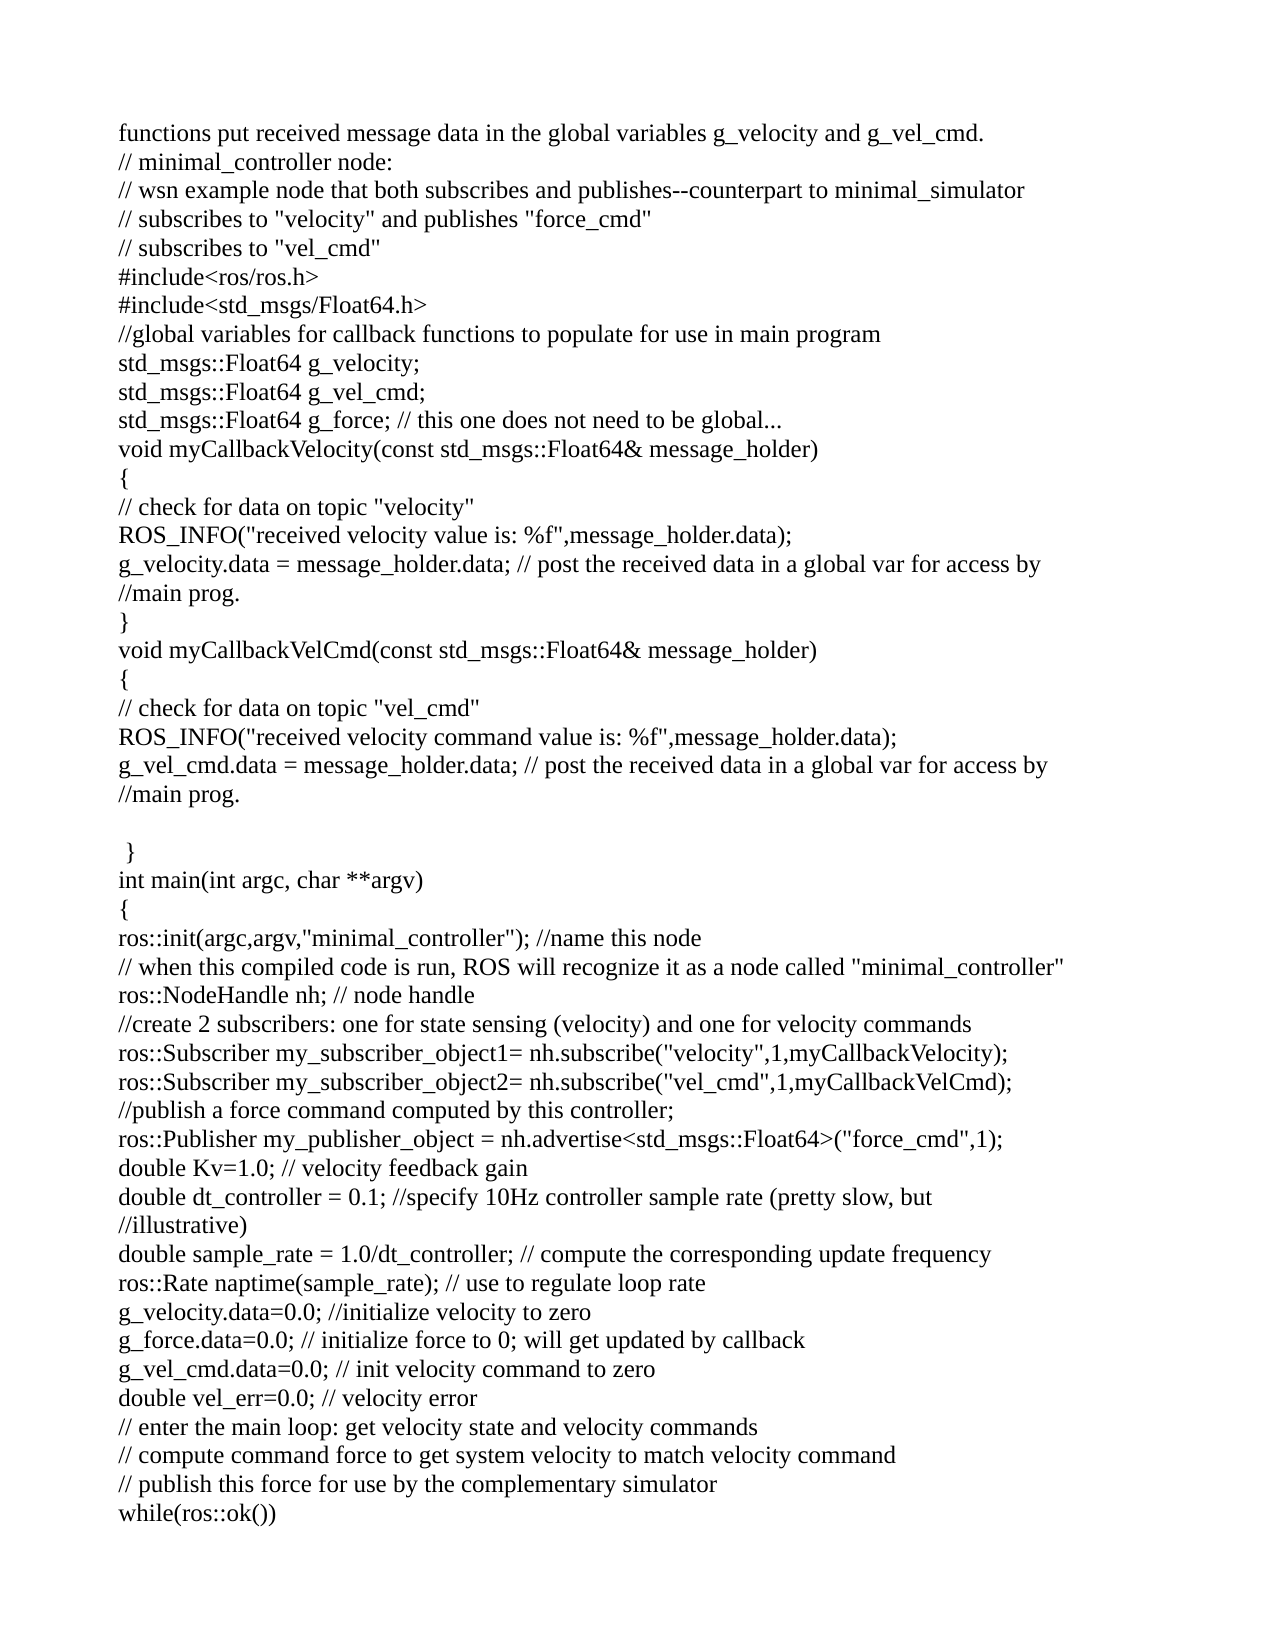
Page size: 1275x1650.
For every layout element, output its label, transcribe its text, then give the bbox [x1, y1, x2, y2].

text } [118, 837, 1157, 866]
text { [118, 463, 1157, 492]
text ROS_INFO("received velocity value is: %f",message_holder.data); [118, 521, 1157, 549]
text // compute command force to get system velocity to match velocity command [118, 1441, 1157, 1469]
text // minimal_controller node: [118, 147, 1157, 176]
text std_msgs::Float64 g_velocity; [118, 348, 1157, 377]
text // wsn example node that both subscribes and publishes--counterpart to minimal_simulator [118, 176, 1157, 204]
text g_vel_cmd.data = message_holder.data; // post the received data in a global var for access by [118, 751, 1157, 779]
text ros::Publisher my_publisher_object = nh.advertise<std_msgs::Float64>("force_cmd",1); [118, 1124, 1157, 1153]
text double sample_rate = 1.0/dt_controller; // compute the corresponding update frequency [118, 1239, 1157, 1268]
text ros::init(argc,argv,"minimal_controller"); //name this node [118, 923, 1157, 952]
text g_velocity.data=0.0; //initialize velocity to zero [118, 1297, 1157, 1326]
text { [118, 664, 1157, 693]
text #include<ros/ros.h> [118, 262, 1157, 291]
text // subscribes to "vel_cmd" [118, 233, 1157, 262]
text g_force.data=0.0; // initialize force to 0; will get updated by callback [118, 1326, 1157, 1354]
text std_msgs::Float64 g_vel_cmd; [118, 377, 1157, 406]
text void myCallbackVelocity(const std_msgs::Float64& message_holder) [118, 434, 1157, 463]
text g_velocity.data = message_holder.data; // post the received data in a global var for access by [118, 549, 1157, 578]
text } [118, 607, 1157, 636]
text { [118, 894, 1157, 923]
text //illustrative) [118, 1211, 1157, 1239]
text double vel_err=0.0; // velocity error [118, 1383, 1157, 1412]
text while(ros::ok()) [118, 1498, 1157, 1527]
text // when this compiled code is run, ROS will recognize it as a node called "minimal_controller" [118, 952, 1157, 981]
text std_msgs::Float64 g_force; // this one does not need to be global... [118, 406, 1157, 434]
text double dt_controller = 0.1; //specify 10Hz controller sample rate (pretty slow, but [118, 1182, 1157, 1211]
text //global variables for callback functions to populate for use in main program [118, 319, 1157, 348]
text //publish a force command computed by this controller; [118, 1096, 1157, 1124]
text g_vel_cmd.data=0.0; // init velocity command to zero [118, 1354, 1157, 1383]
text // check for data on topic "velocity" [118, 492, 1157, 521]
text //create 2 subscribers: one for state sensing (velocity) and one for velocity commands [118, 1009, 1157, 1038]
text // subscribes to "velocity" and publishes "force_cmd" [118, 204, 1157, 233]
text #include<std_msgs/Float64.h> [118, 291, 1157, 319]
text ros::Rate naptime(sample_rate); // use to regulate loop rate [118, 1268, 1157, 1297]
text ros::Subscriber my_subscriber_object2= nh.subscribe("vel_cmd",1,myCallbackVelCmd); [118, 1067, 1157, 1096]
text // check for data on topic "vel_cmd" [118, 693, 1157, 722]
text void myCallbackVelCmd(const std_msgs::Float64& message_holder) [118, 636, 1157, 664]
text ros::Subscriber my_subscriber_object1= nh.subscribe("velocity",1,myCallbackVelocity); [118, 1038, 1157, 1067]
text // enter the main loop: get velocity state and velocity commands [118, 1412, 1157, 1441]
text double Kv=1.0; // velocity feedback gain [118, 1153, 1157, 1182]
text ros::NodeHandle nh; // node handle [118, 981, 1157, 1009]
text //main prog. [118, 578, 1157, 607]
text // publish this force for use by the complementary simulator [118, 1469, 1157, 1498]
text functions put received message data in the global variables g_velocity and g_vel_cmd. [118, 118, 1157, 147]
text int main(int argc, char **argv) [118, 866, 1157, 894]
text //main prog. [118, 779, 1157, 808]
text ROS_INFO("received velocity command value is: %f",message_holder.data); [118, 722, 1157, 751]
